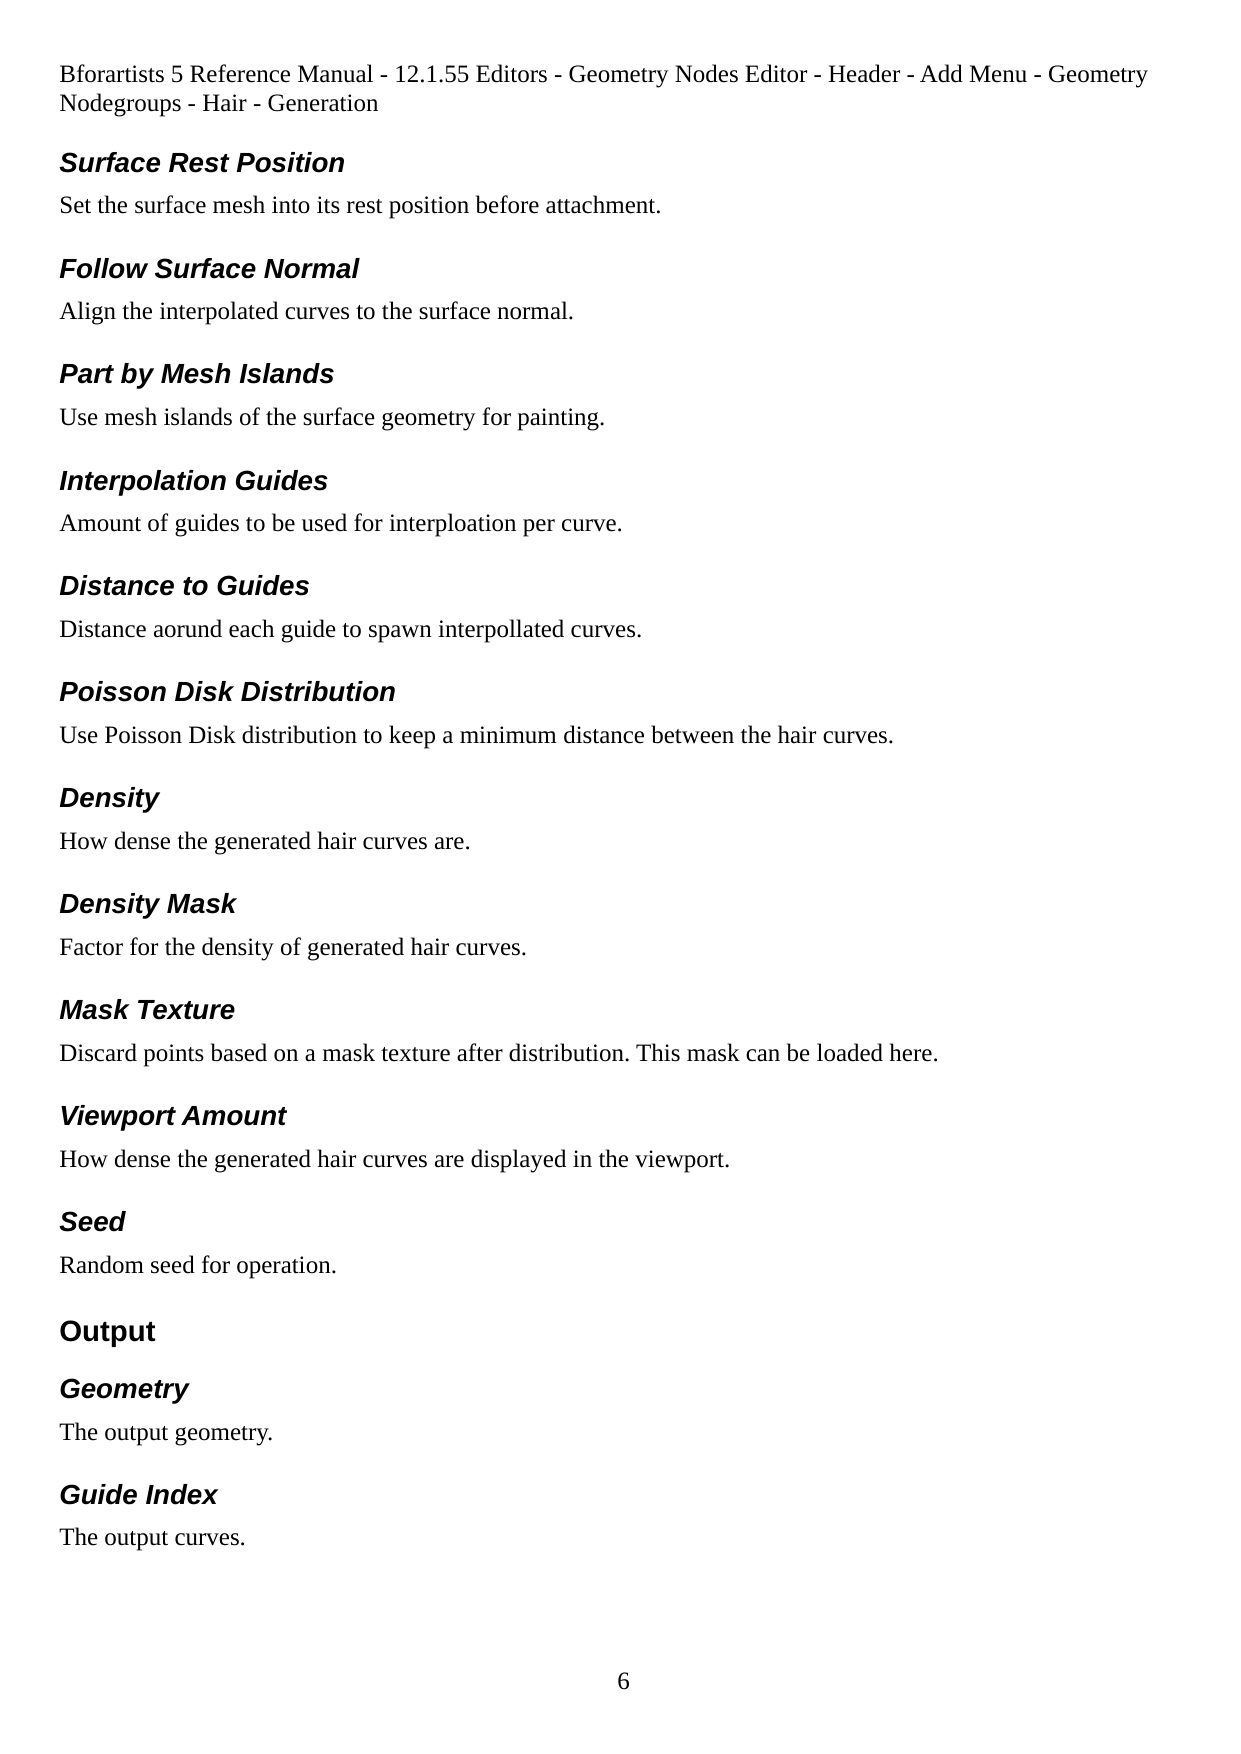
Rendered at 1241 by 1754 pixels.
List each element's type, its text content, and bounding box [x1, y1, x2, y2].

text Use mesh islands of the surface geometry for painting. [59, 402, 1181, 431]
text The output curves. [59, 1522, 1181, 1551]
text Random seed for operation. [59, 1250, 1181, 1278]
text Discard points based on a mask texture after distribution. This mask can be loaded here. [59, 1038, 1181, 1067]
subtitle Seed [59, 1205, 1181, 1237]
text Factor for the density of generated hair curves. [59, 932, 1181, 961]
subtitle Density [59, 782, 1181, 813]
text How dense the generated hair curves are displayed in the viewport. [59, 1144, 1181, 1173]
subtitle Distance to Guides [59, 570, 1181, 602]
subtitle Surface Rest Position [59, 146, 1181, 178]
subtitle Interpolation Guides [59, 464, 1181, 496]
subtitle Follow Surface Normal [59, 252, 1181, 284]
subtitle Part by Mesh Islands [59, 358, 1181, 390]
subtitle Output [59, 1313, 1181, 1347]
text How dense the generated hair curves are. [59, 826, 1181, 855]
subtitle Geometry [59, 1372, 1181, 1404]
subtitle Mask Texture [59, 993, 1181, 1025]
subtitle Viewport Amount [59, 1099, 1181, 1131]
text Use Poisson Disk distribution to keep a minimum distance between the hair curves. [59, 720, 1181, 749]
text The output geometry. [59, 1417, 1181, 1445]
subtitle Guide Index [59, 1478, 1181, 1510]
text Distance aorund each guide to spawn interpollated curves. [59, 614, 1181, 643]
text Amount of guides to be used for interploation per curve. [59, 508, 1181, 537]
subtitle Density Mask [59, 888, 1181, 919]
text Align the interpolated curves to the surface normal. [59, 296, 1181, 325]
subtitle Poisson Disk Distribution [59, 676, 1181, 708]
text Set the surface mesh into its rest position before attachment. [59, 190, 1181, 219]
